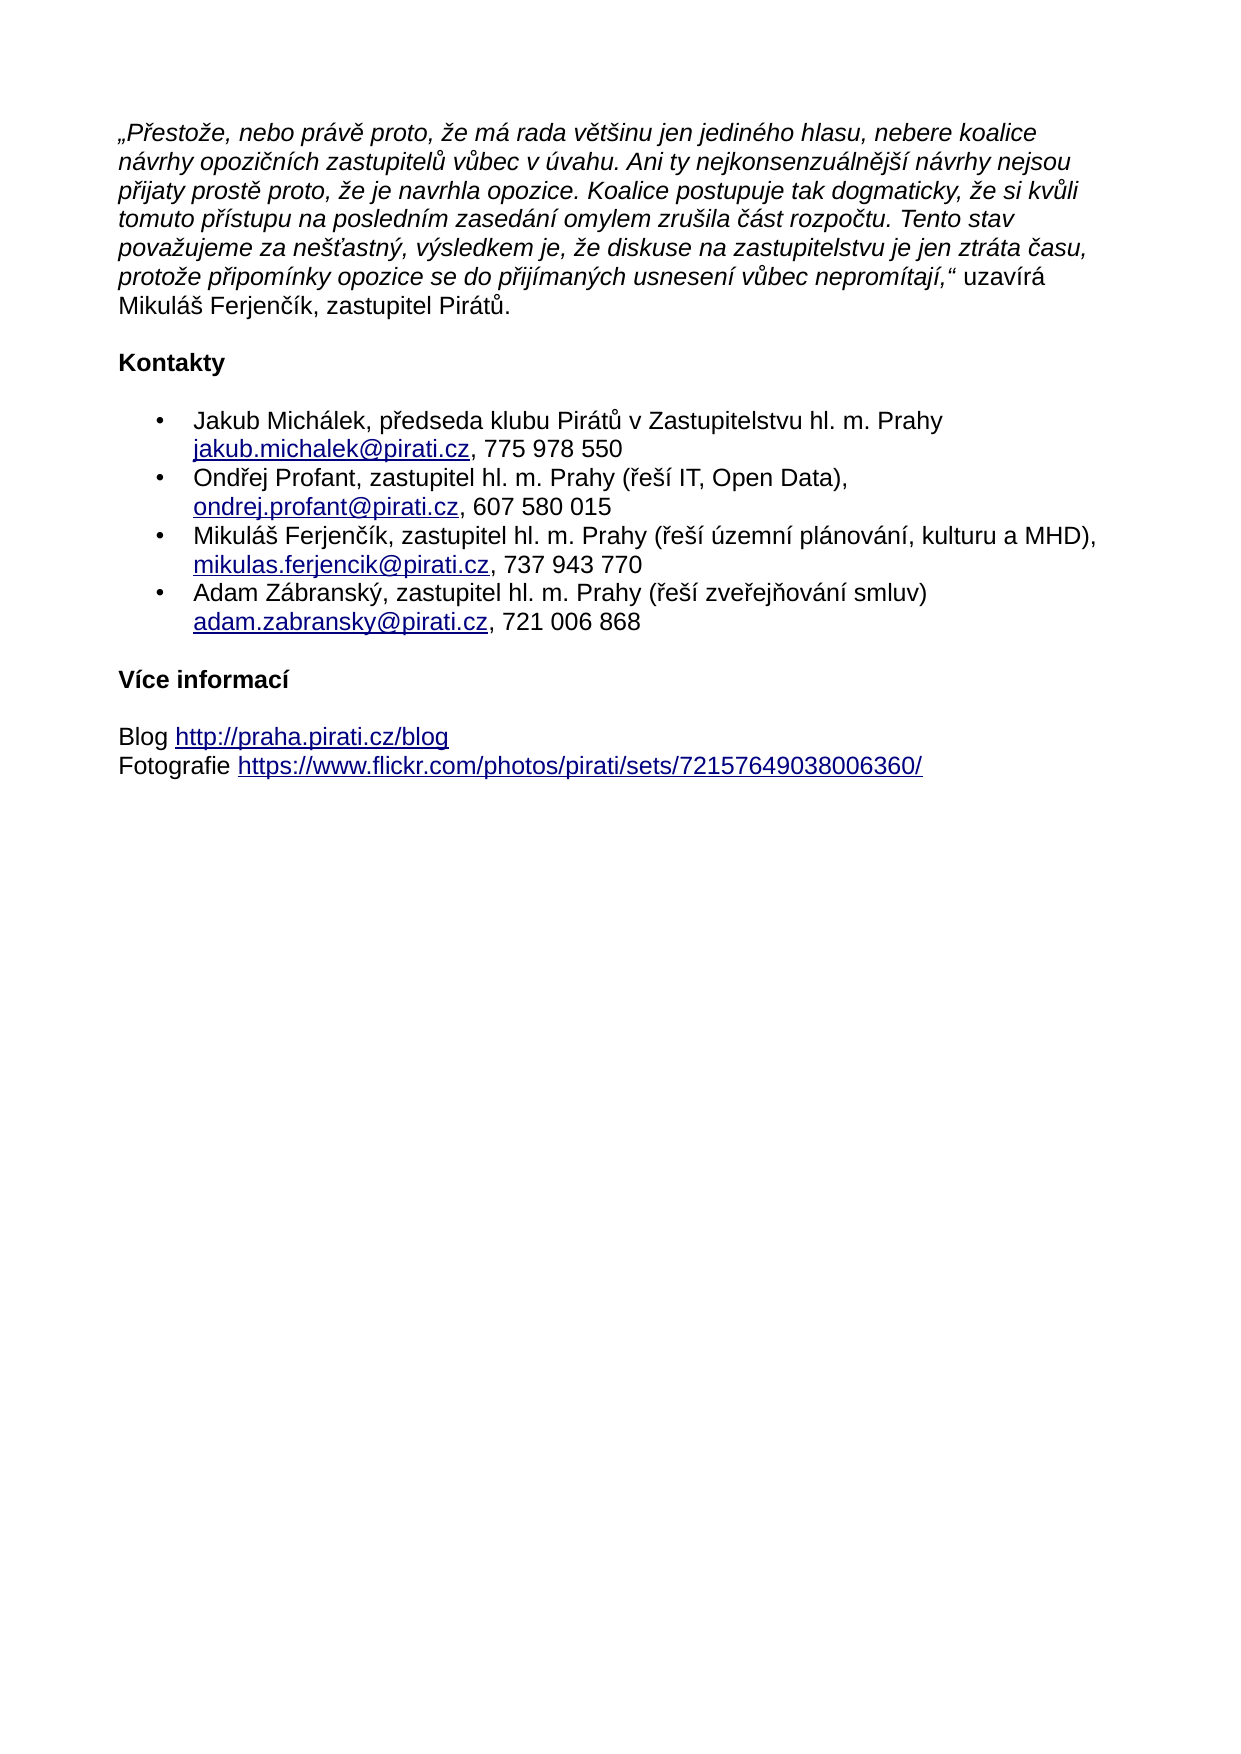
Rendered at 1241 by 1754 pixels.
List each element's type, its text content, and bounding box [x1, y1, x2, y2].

list Jakub Michálek, předseda klubu Pirátů v Zastupitelstvu hl. m. Prahy [156, 406, 1122, 434]
text „Přestože, nebo právě proto, že má rada většinu jen jediného hlasu, nebere koalice návrhy opozičních zastupitelů vůbec v úvahu. Ani ty nejkonsenzuálnější návrhy nejsou přijaty prostě proto, že je navrhla opozice. Koalice postupuje tak dogmaticky, že si kvůli tomuto přístupu na posledním zasedání omylem zrušila část rozpočtu. Tento stav považujeme za nešťastný, výsledkem je, že diskuse na zastupitelstvu je jen ztráta času, protože připomínky opozice se do přijímaných usnesení vůbec nepromítají,“ uzavírá Mikuláš Ferjenčík, zastupitel Pirátů. [118, 118, 1122, 319]
list jakub.michalek@pirati.cz, 775 978 550 [156, 434, 1122, 463]
text Kontakty [118, 348, 1122, 377]
list Mikuláš Ferjenčík, zastupitel hl. m. Prahy (řeší územní plánování, kulturu a MHD), mikulas.ferjencik@pirati.cz, 737 943 770 [156, 521, 1122, 578]
text Fotografie https://www.flickr.com/photos/pirati/sets/72157649038006360/ [118, 751, 1122, 780]
list Ondřej Profant, zastupitel hl. m. Prahy (řeší IT, Open Data), ondrej.profant@pirati.cz, 607 580 015 [156, 463, 1122, 521]
text Blog http://praha.pirati.cz/blog [118, 722, 1122, 751]
list Adam Zábranský, zastupitel hl. m. Prahy (řeší zveřejňování smluv) adam.zabransky@pirati.cz, 721 006 868 [156, 578, 1122, 636]
text Více informací [118, 665, 1122, 693]
